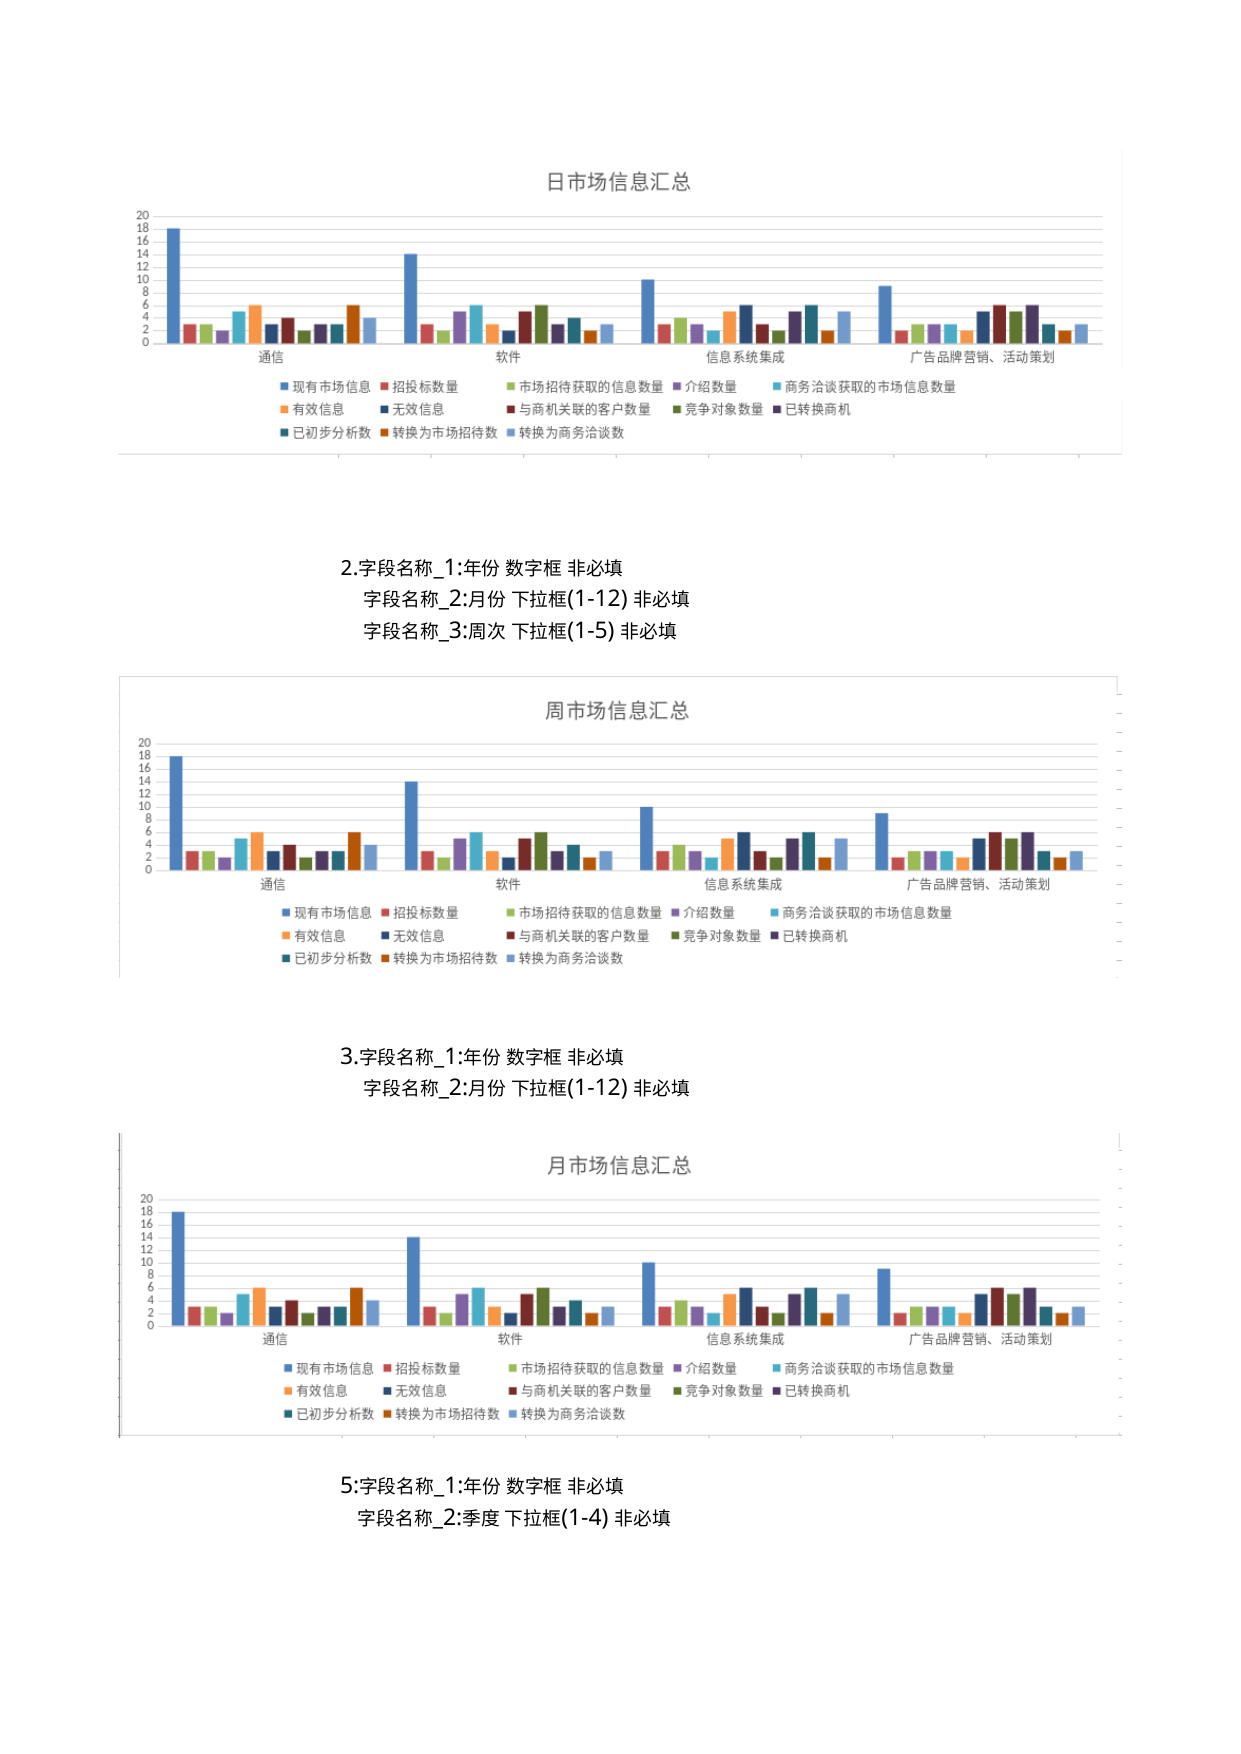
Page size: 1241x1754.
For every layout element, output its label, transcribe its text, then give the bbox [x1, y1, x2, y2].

picture [118, 1133, 1123, 1438]
text 字段名称_2:月份 下拉框(1-12) 非必填 [118, 582, 1122, 614]
text 字段名称_2:季度 下拉框(1-4) 非必填 [118, 1501, 1122, 1532]
text 3.字段名称_1:年份 数字框 非必填 [118, 1040, 1122, 1071]
picture [118, 676, 1123, 978]
picture [118, 149, 1123, 458]
text 2.字段名称_1:年份 数字框 非必填 [118, 551, 1122, 582]
text 5:字段名称_1:年份 数字框 非必填 [118, 1469, 1122, 1501]
text 字段名称_2:月份 下拉框(1-12) 非必填 [118, 1071, 1122, 1102]
text 字段名称_3:周次 下拉框(1-5) 非必填 [118, 614, 1122, 645]
